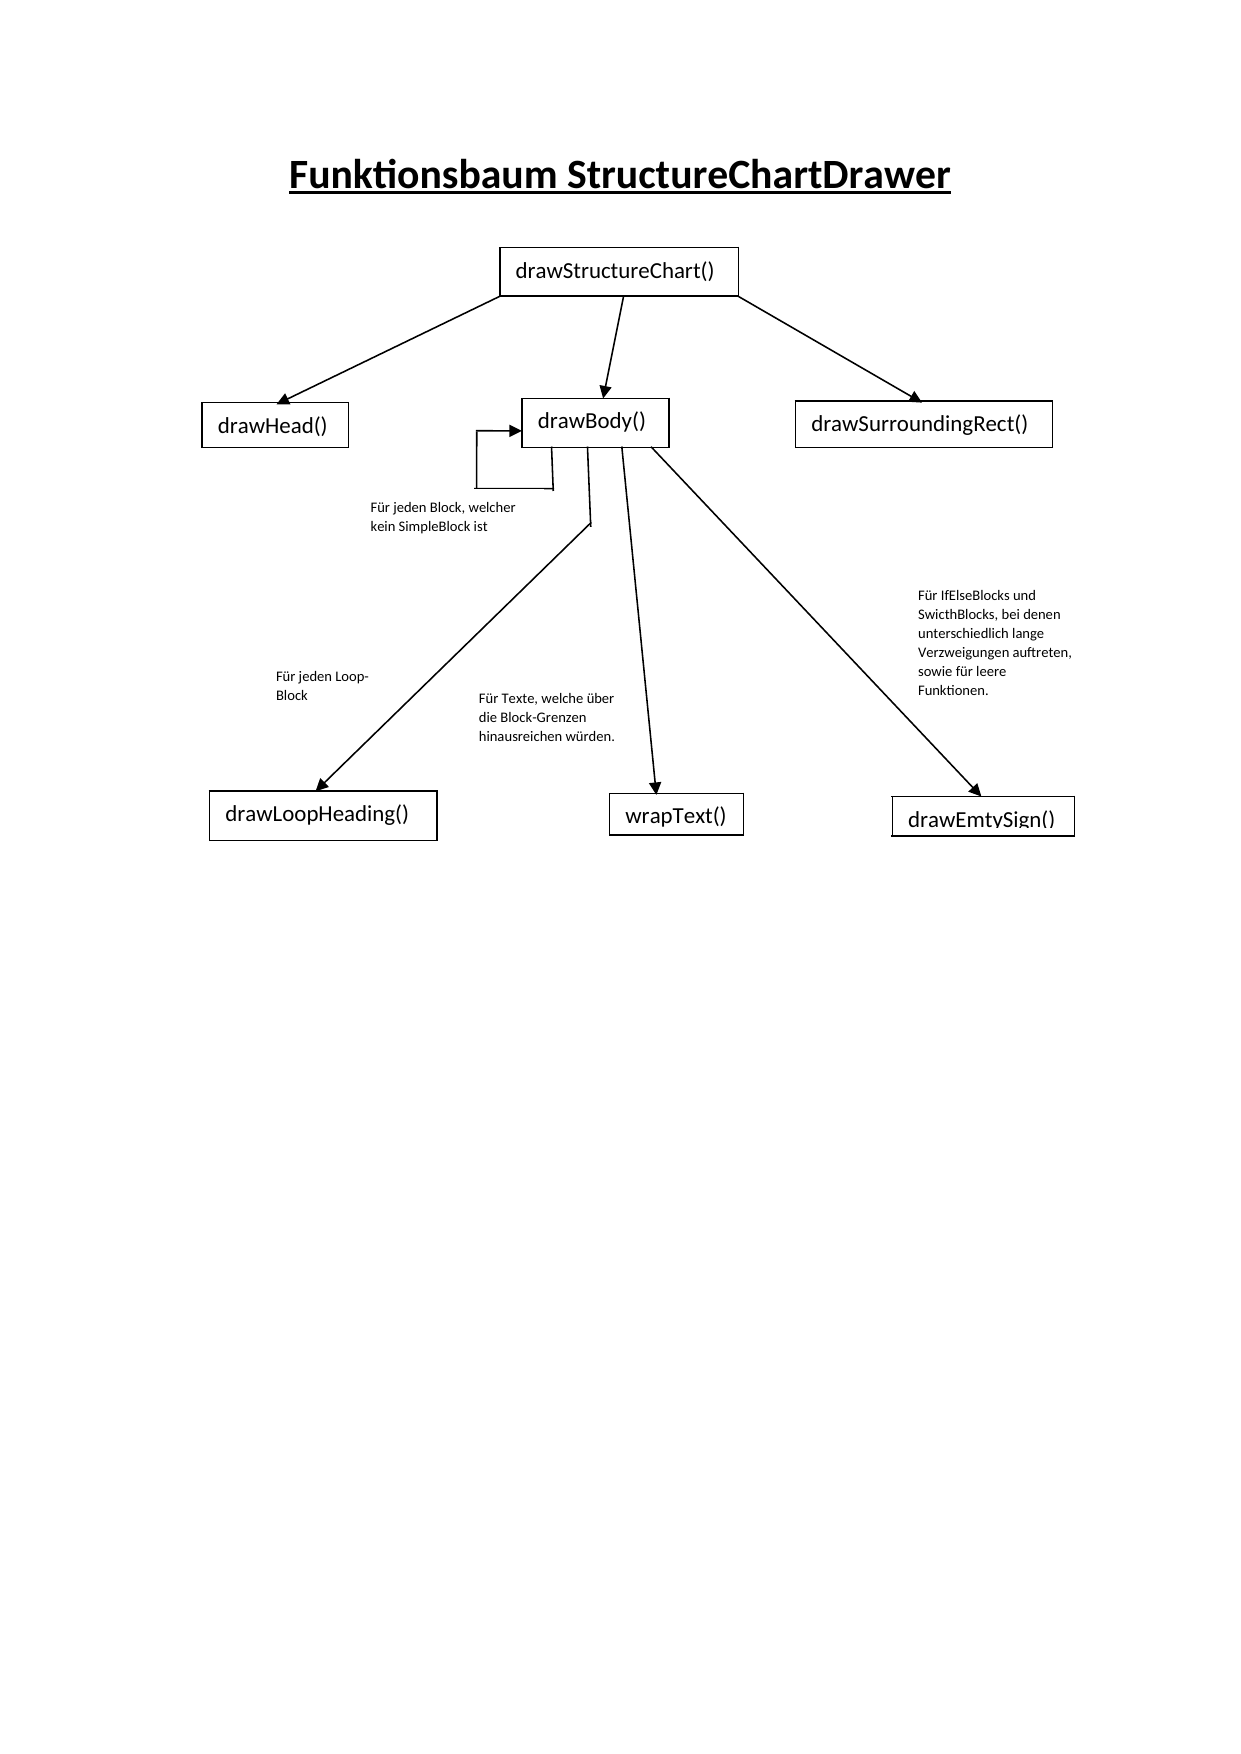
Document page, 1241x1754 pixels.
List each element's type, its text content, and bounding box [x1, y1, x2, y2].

text wrapText() [625, 802, 727, 826]
text drawSurroundingRect() [811, 409, 1037, 437]
text drawBody() [538, 407, 653, 435]
text drawEmtySign() [908, 805, 1059, 828]
text Funktionsbaum StructureChartDrawer [148, 148, 1093, 198]
text drawStructureChart() [515, 256, 722, 284]
text Für jeden Block, welcher kein SimpleBlock ist [370, 498, 527, 535]
text Für jeden Loop-Block [276, 668, 375, 704]
text drawHead() [218, 411, 332, 439]
text Für IfElseBlocks und SwicthBlocks, bei denen unterschiedlich lange Verzweigungen auftreten, sowie für leere Funktionen. [918, 586, 1075, 699]
text Für Texte, welche über die Block-Grenzen hinausreichen würden. [479, 689, 620, 745]
text drawLoopHeading() [225, 799, 421, 827]
